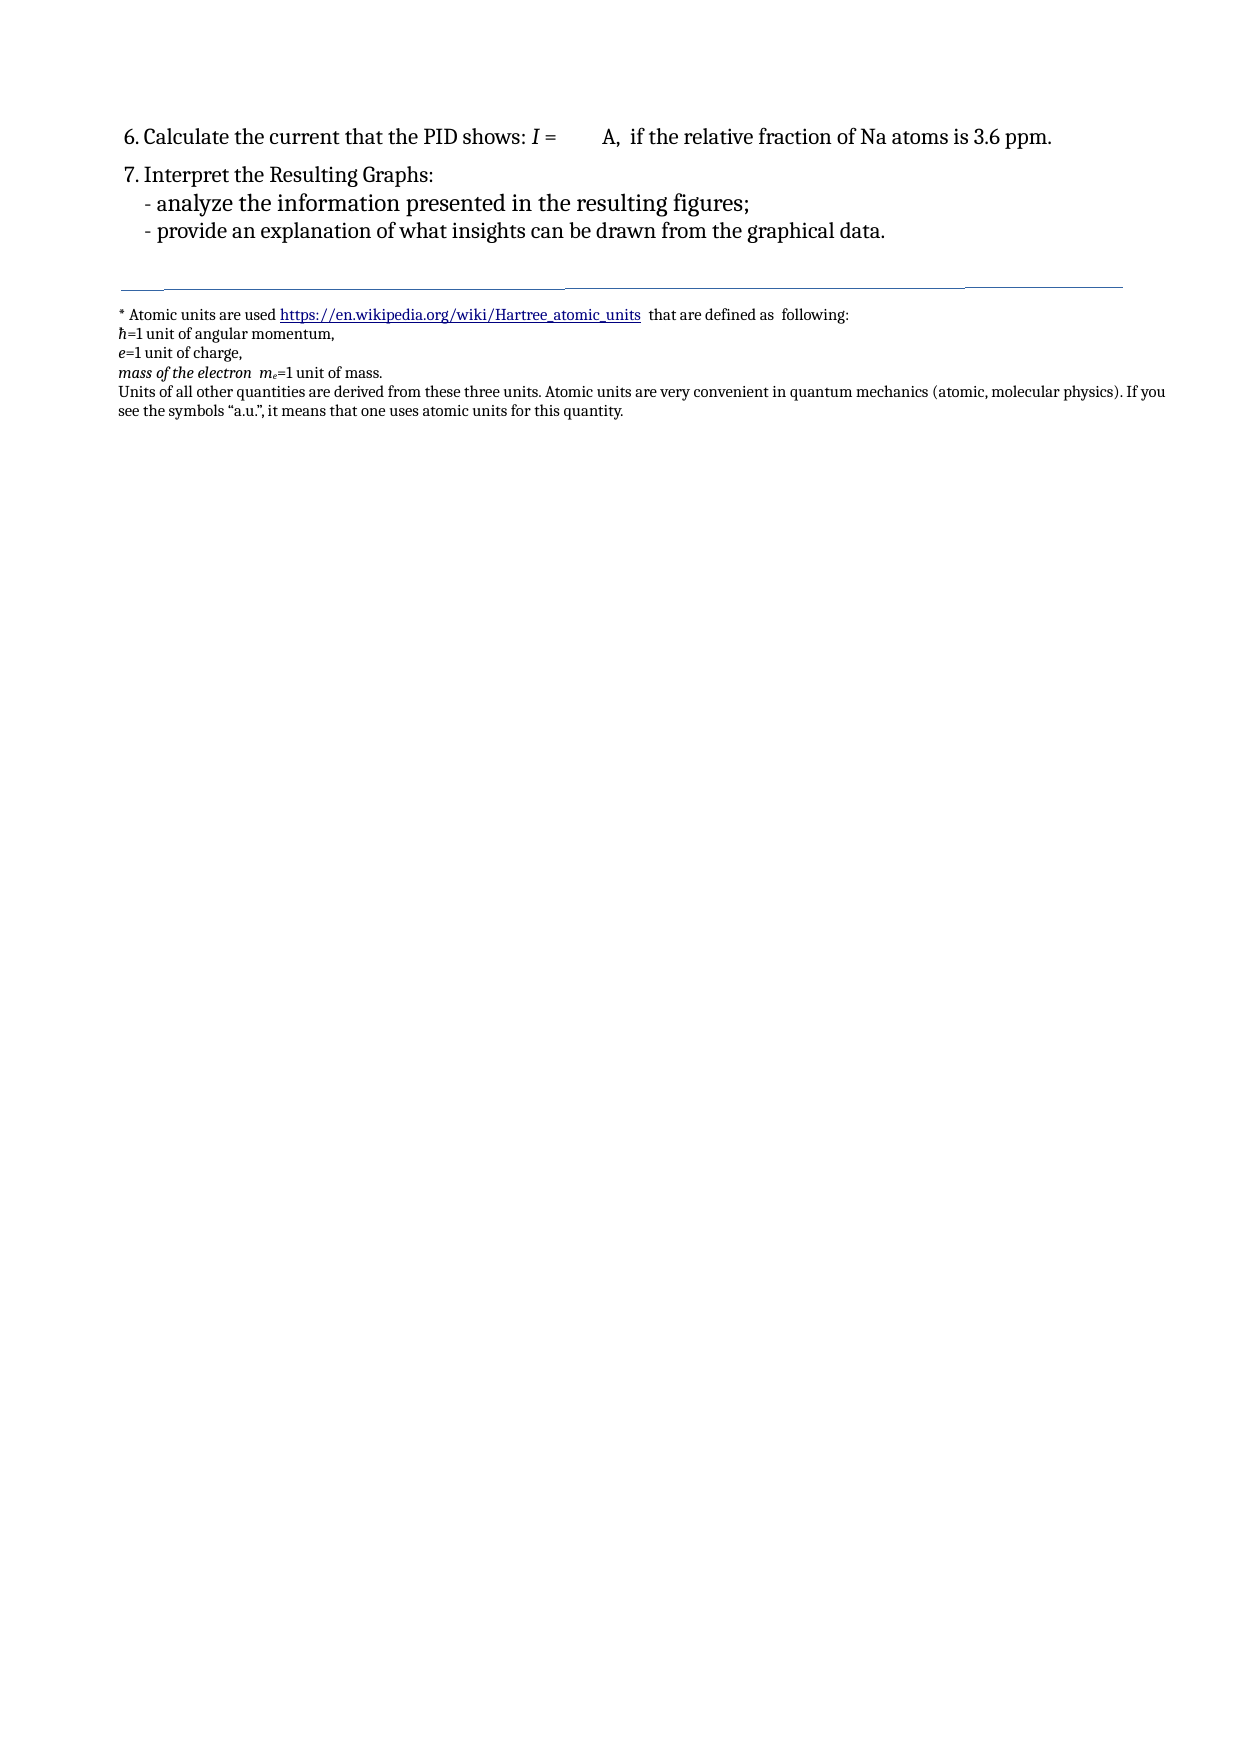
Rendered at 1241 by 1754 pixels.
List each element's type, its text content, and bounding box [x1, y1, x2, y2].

text Units of all other quantities are derived from these three units. Atomic units are very convenient in quantum mechanics (atomic, molecular physics). If you see the symbols “a.u.”, it means that one uses atomic units for this quantity. [118, 382, 1169, 421]
table_cell 6. Calculate the current that the PID shows: I = A, if the relative fraction of Na atoms is 3.6 ppm. [118, 118, 1159, 157]
text * Atomic units are used https://en.wikipedia.org/wiki/Hartree_atomic_units that are defined as following: [118, 306, 1169, 325]
text ħ=1 unit of angular momentum, [118, 325, 1169, 344]
table_cell 7. Interpret the Resulting Graphs: - analyze the information presented in the resulting figures; - provide an explanation of what insights can be drawn from the graphical data. [118, 157, 1159, 249]
text mass of the electron me=1 unit of mass. [118, 363, 1169, 382]
text e=1 unit of charge, [118, 344, 1169, 363]
